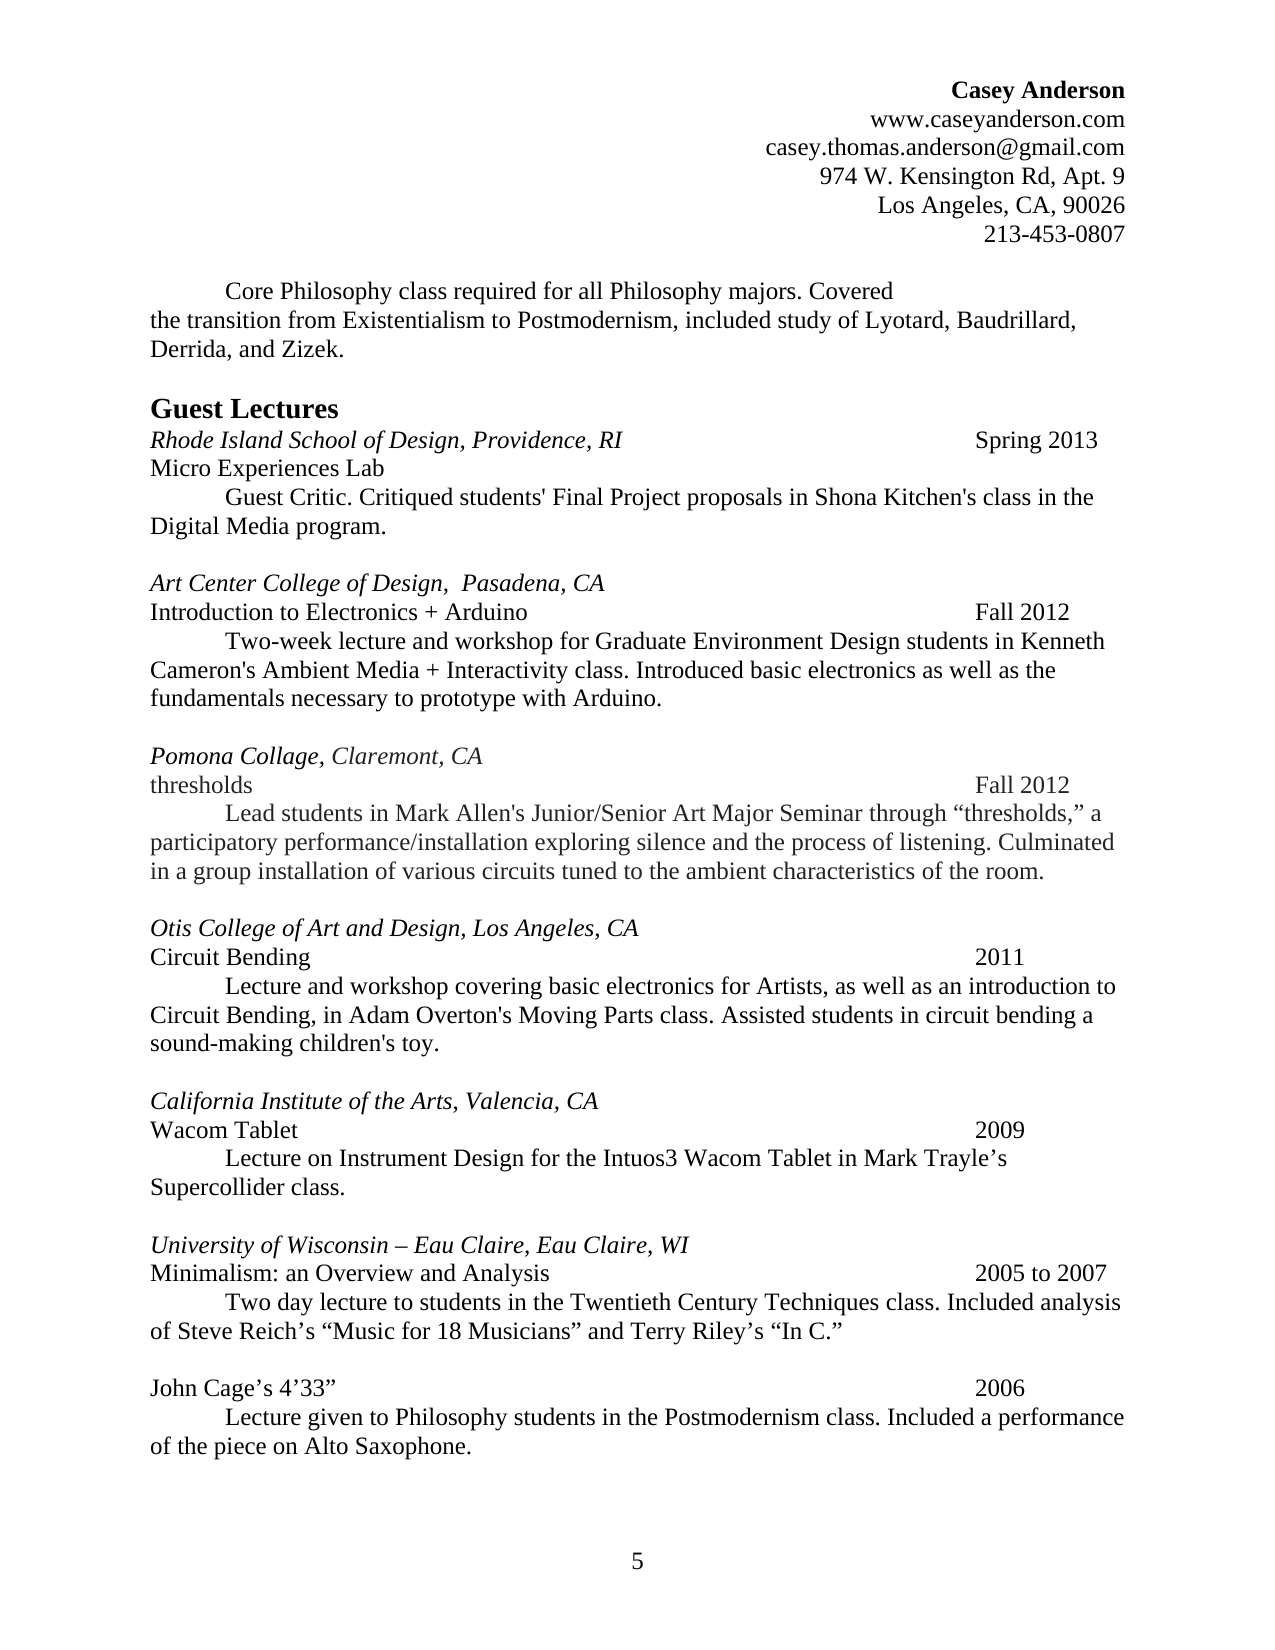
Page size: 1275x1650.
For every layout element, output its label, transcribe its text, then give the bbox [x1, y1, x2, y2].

text Pomona Collage, Claremont, CA [150, 741, 1125, 770]
subtitle Guest Lectures [150, 391, 1125, 425]
text Lead students in Mark Allen's Junior/Senior Art Major Seminar through “thresholds,” a participatory performance/installation exploring silence and the process of listening. Culminated in a group installation of various circuits tuned to the ambient characteristics of the room. [150, 798, 1125, 913]
text Two day lecture to students in the Twentieth Century Techniques class. Included analysis of Steve Reich’s “Music for 18 Musicians” and Terry Riley’s “In C.” [150, 1287, 1125, 1345]
text Lecture and workshop covering basic electronics for Artists, as well as an introduction to Circuit Bending, in Adam Overton's Moving Parts class. Assisted students in circuit bending a sound-making children's toy. [150, 971, 1125, 1057]
text Minimalism: an Overview and Analysis 2005 to 2007 [150, 1258, 1125, 1287]
text thresholds Fall 2012 [150, 770, 1125, 798]
text Wacom Tablet 2009 [150, 1115, 1125, 1143]
text Guest Critic. Critiqued students' Final Project proposals in Shona Kitchen's class in the Digital Media program. [150, 482, 1125, 540]
text Rhode Island School of Design, Providence, RI Spring 2013 [150, 425, 1125, 453]
subtitle University of Wisconsin – Eau Claire, Eau Claire, WI [150, 1230, 1125, 1258]
text Two-week lecture and workshop for Graduate Environment Design students in Kenneth Cameron's Ambient Media + Interactivity class. Introduced basic electronics as well as the fundamentals necessary to prototype with Arduino. [150, 626, 1125, 712]
text the transition from Existentialism to Postmodernism, included study of Lyotard, Baudrillard, Derrida, and Zizek. [150, 305, 1125, 362]
text Circuit Bending 2011 [150, 942, 1125, 971]
text Introduction to Electronics + Arduino Fall 2012 [150, 597, 1125, 626]
text Lecture on Instrument Design for the Intuos3 Wacom Tablet in Mark Trayle’s Supercollider class. [150, 1143, 1125, 1201]
text Micro Experiences Lab [150, 453, 1125, 482]
text Otis College of Art and Design, Los Angeles, CA [150, 913, 1125, 942]
subtitle California Institute of the Arts, Valencia, CA [150, 1086, 1125, 1115]
text John Cage’s 4’33” 2006 [150, 1373, 1125, 1402]
text Core Philosophy class required for all Philosophy majors. Covered [150, 276, 1125, 305]
text Lecture given to Philosophy students in the Postmodernism class. Included a performance of the piece on Alto Saxophone. [150, 1402, 1125, 1460]
text Art Center College of Design, Pasadena, CA [150, 568, 1125, 597]
